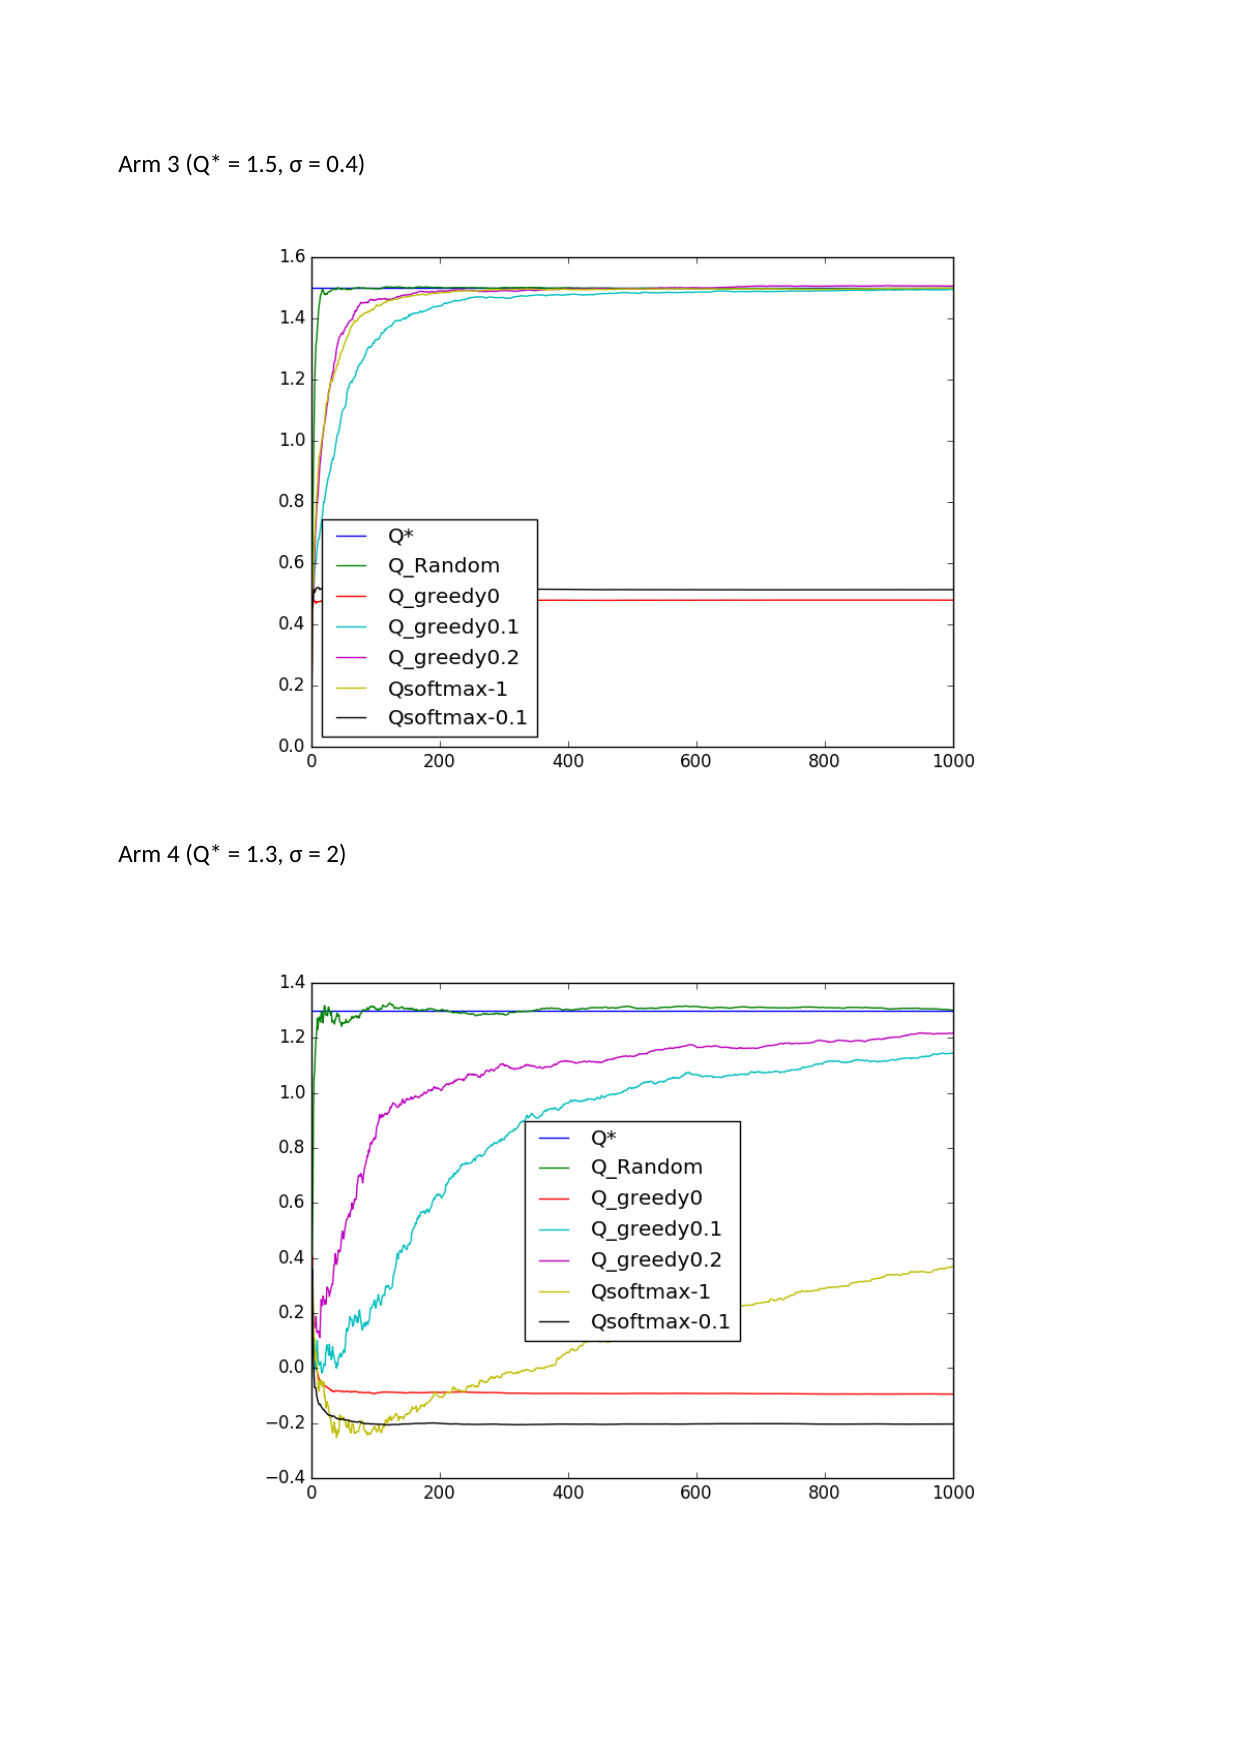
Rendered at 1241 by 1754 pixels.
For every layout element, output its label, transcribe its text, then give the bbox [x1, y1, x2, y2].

text Arm 4 (Q* = 1.3, σ = 2) [118, 838, 1122, 869]
picture [208, 196, 1035, 808]
text Arm 3 (Q* = 1.5, σ = 0.4) [118, 149, 1122, 179]
picture [208, 921, 1036, 1540]
